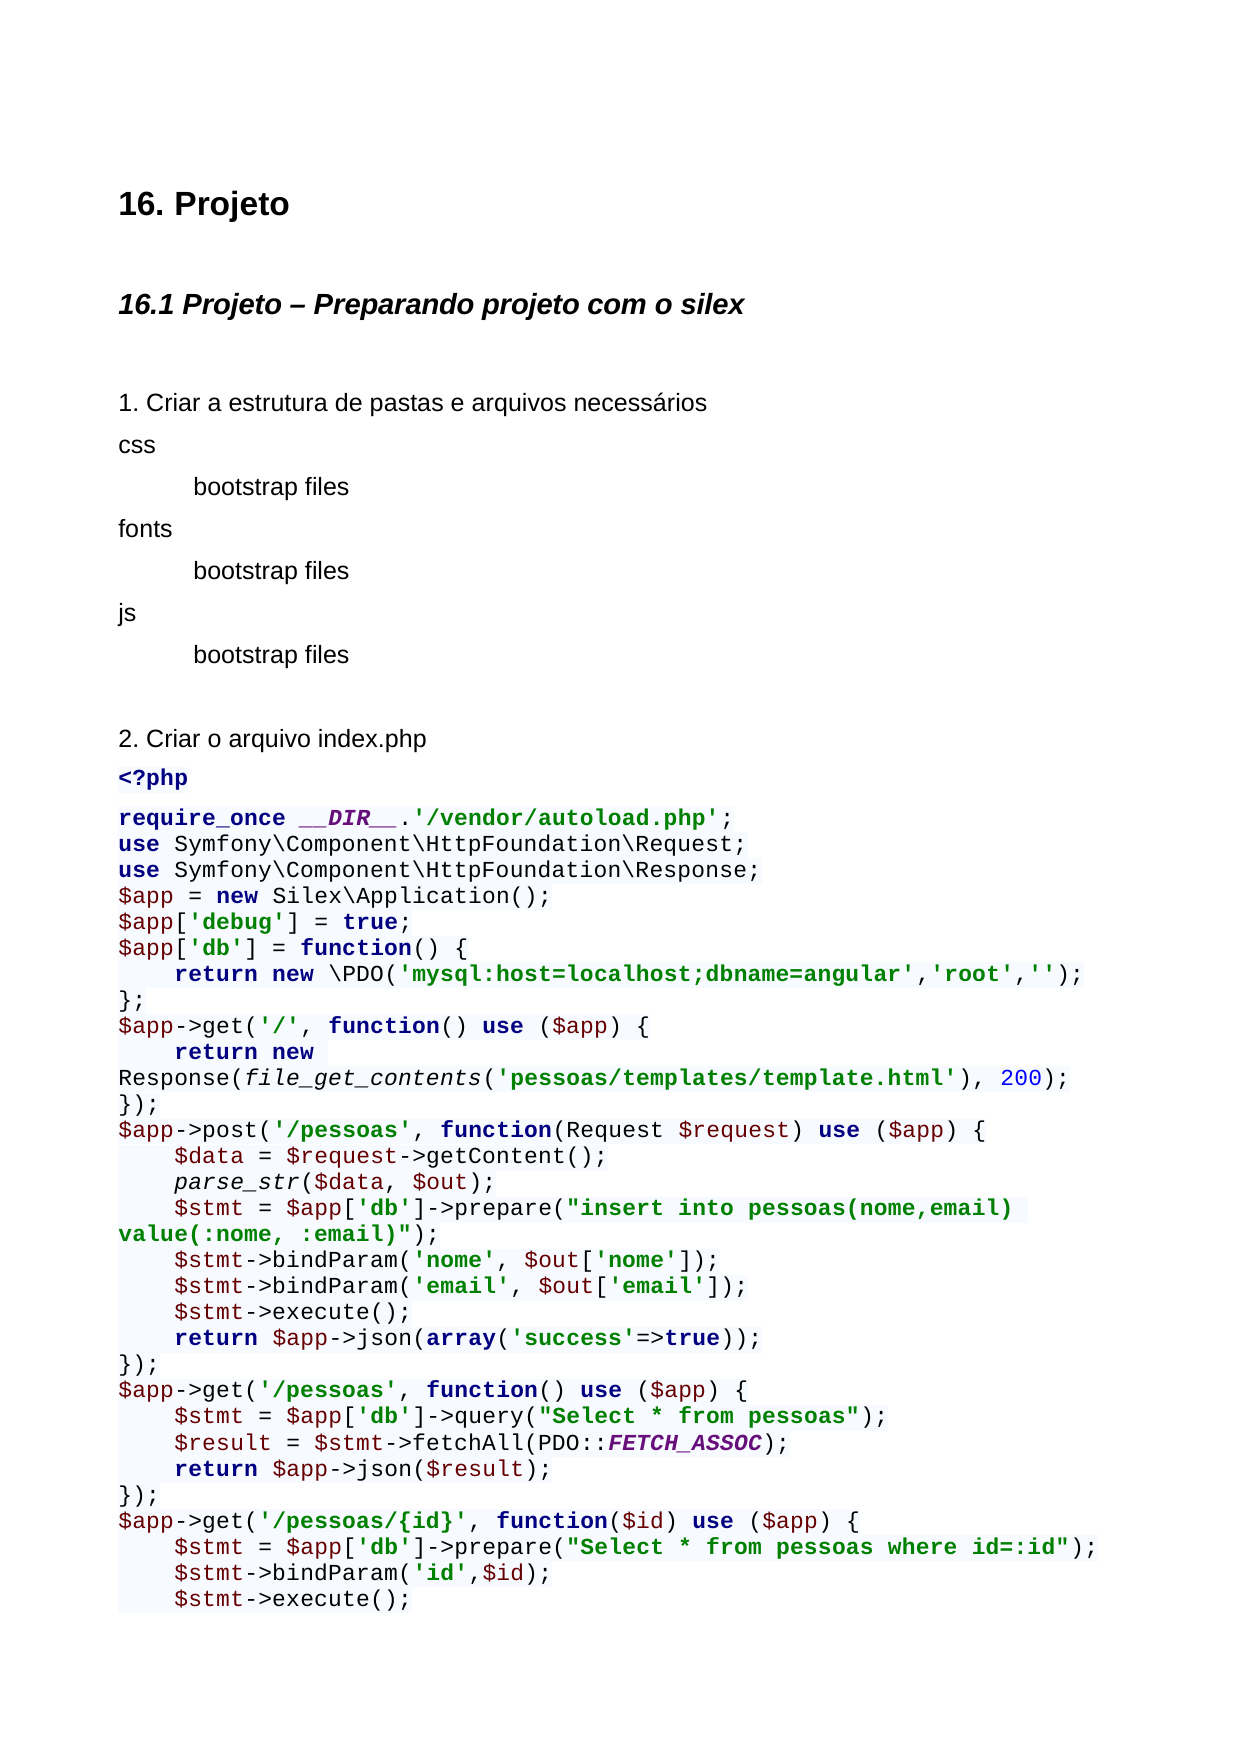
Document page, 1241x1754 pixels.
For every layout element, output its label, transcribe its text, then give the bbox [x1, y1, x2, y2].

subtitle 16.1 Projeto – Preparando projeto com o silex [118, 288, 1122, 321]
text $stmt->bindParam('email', $out['email']); [118, 1275, 1122, 1301]
text <?php [118, 767, 1122, 793]
text $app['db'] = function() { [118, 936, 1122, 962]
text $data = $request->getContent(); [118, 1144, 1122, 1171]
text bootstrap files [118, 473, 1122, 501]
text use Symfony\Component\HttpFoundation\Request; [118, 832, 1122, 858]
text }); [118, 1483, 1122, 1509]
text return new \PDO('mysql:host=localhost;dbname=angular','root',''); [118, 962, 1122, 988]
text 1. Criar a estrutura de pastas e arquivos necessários [118, 389, 1122, 417]
text js [118, 599, 1122, 627]
text $app = new Silex\Application(); [118, 884, 1122, 910]
text $app->get('/pessoas', function() use ($app) { [118, 1379, 1122, 1405]
text parse_str($data, $out); [118, 1171, 1122, 1197]
subtitle 16. Projeto [118, 185, 1122, 223]
text }); [118, 1353, 1122, 1379]
text fonts [118, 515, 1122, 543]
text $app->post('/pessoas', function(Request $request) use ($app) { [118, 1118, 1122, 1144]
text bootstrap files [118, 641, 1122, 669]
text $result = $stmt->fetchAll(PDO::FETCH_ASSOC); [118, 1431, 1122, 1457]
text $stmt = $app['db']->prepare("Select * from pessoas where id=:id"); [118, 1535, 1122, 1561]
text return $app->json($result); [118, 1457, 1122, 1483]
text use Symfony\Component\HttpFoundation\Response; [118, 858, 1122, 884]
text css [118, 431, 1122, 459]
text return $app->json(array('success'=>true)); [118, 1327, 1122, 1353]
text $stmt->bindParam('id',$id); [118, 1561, 1122, 1587]
text $stmt = $app['db']->query("Select * from pessoas"); [118, 1405, 1122, 1431]
text }); [118, 1092, 1122, 1118]
text $stmt->execute(); [118, 1301, 1122, 1327]
text $app->get('/', function() use ($app) { [118, 1014, 1122, 1040]
text }; [118, 988, 1122, 1014]
text $stmt->bindParam('nome', $out['nome']); [118, 1249, 1122, 1275]
text $app->get('/pessoas/{id}', function($id) use ($app) { [118, 1509, 1122, 1535]
text $stmt->execute(); [118, 1587, 1122, 1613]
text $app['debug'] = true; [118, 910, 1122, 936]
text return new Response(file_get_contents('pessoas/templates/template.html'), 200); [118, 1040, 1122, 1092]
text 2. Criar o arquivo index.php [118, 725, 1122, 753]
text $stmt = $app['db']->prepare("insert into pessoas(nome,email) value(:nome, :email)"); [118, 1197, 1122, 1249]
text bootstrap files [118, 557, 1122, 585]
text require_once __DIR__.'/vendor/autoload.php'; [118, 806, 1122, 832]
